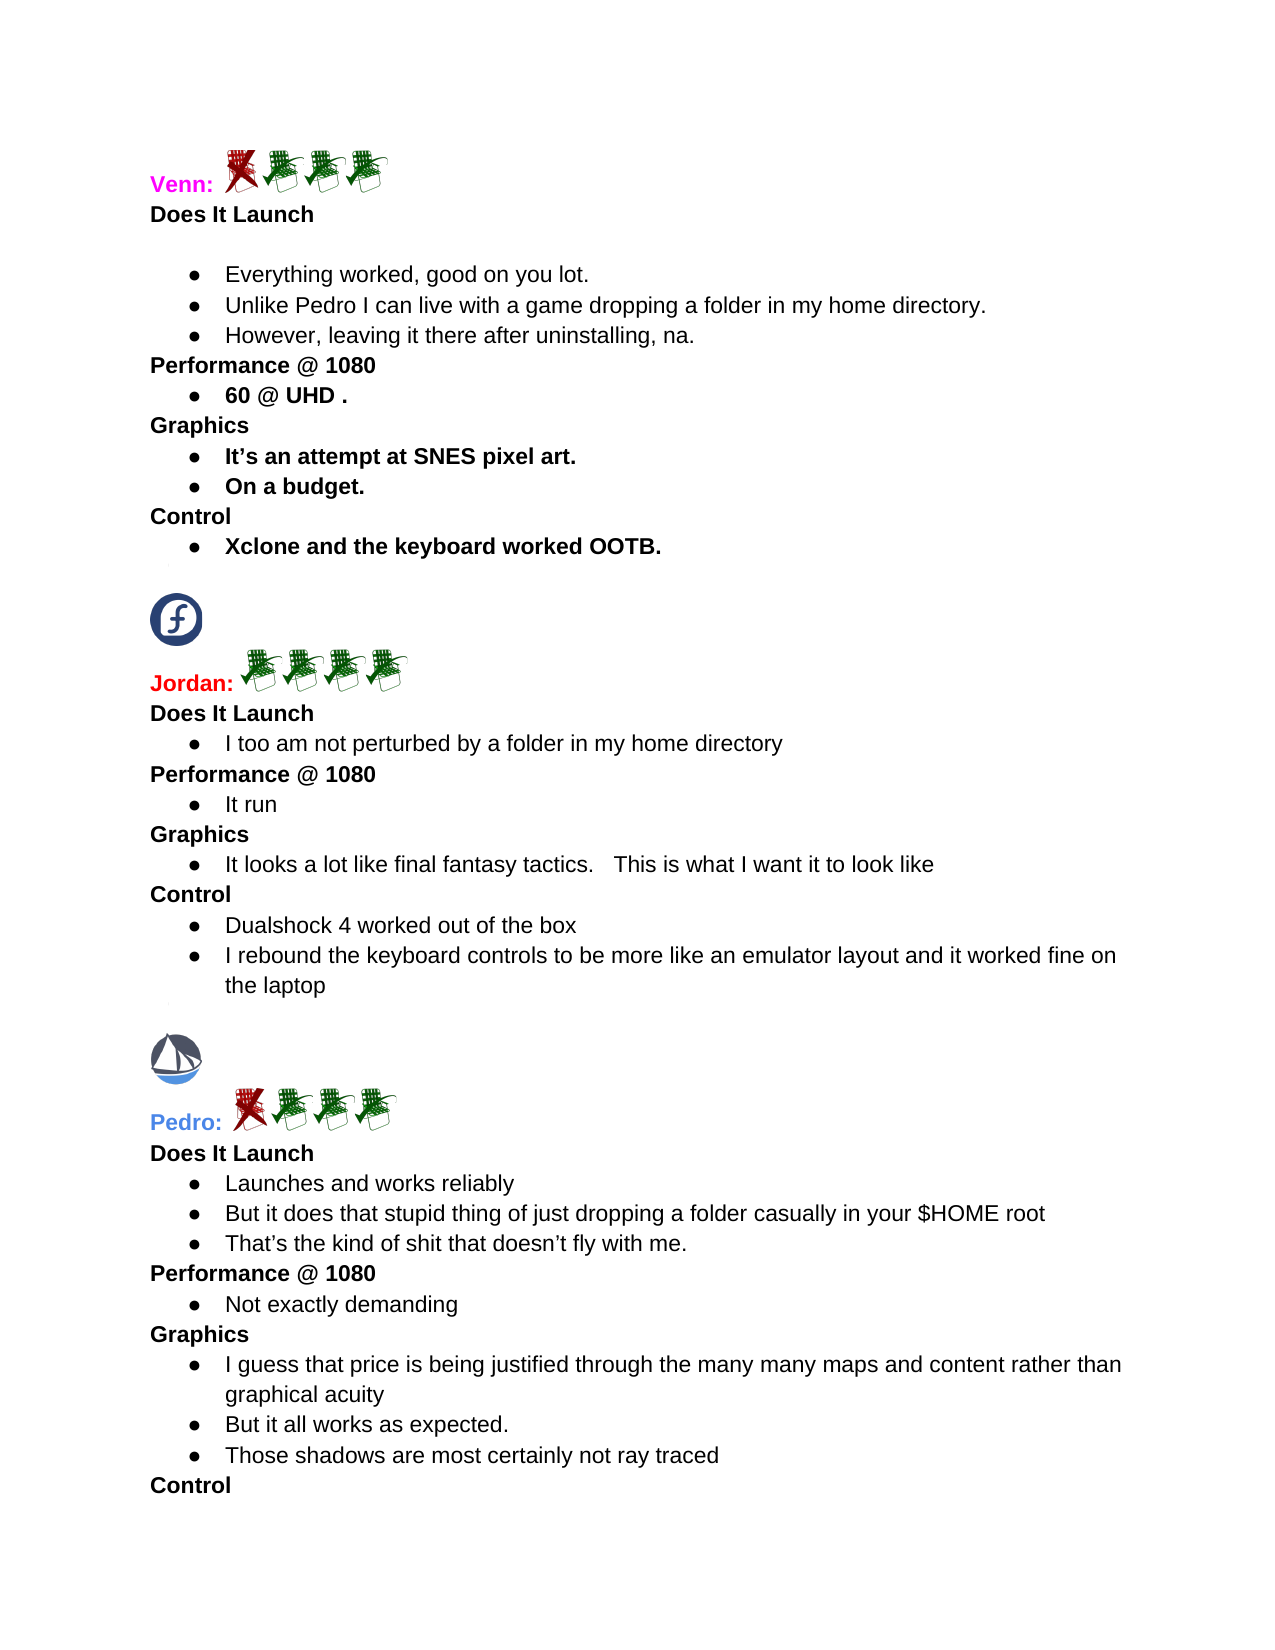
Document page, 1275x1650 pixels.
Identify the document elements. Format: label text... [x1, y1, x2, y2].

list Launches and works reliably [187, 1170, 1125, 1196]
picture [240, 649, 408, 692]
text Jordan: [150, 594, 1125, 696]
text Graphics [150, 412, 1125, 439]
list It run [187, 791, 1125, 817]
list But it does that stupid thing of just dropping a folder casually in your $HOME root [187, 1200, 1125, 1226]
text Graphics [150, 1321, 1125, 1347]
picture [220, 150, 388, 193]
list Xclone and the keyboard worked OOTB. [187, 533, 1125, 560]
list On a budget. [187, 473, 1125, 499]
list Unlike Pedro I can live with a game dropping a folder in my home directory. [187, 292, 1125, 318]
text Performance @ 1080 [150, 352, 1125, 378]
text Performance @ 1080 [150, 1260, 1125, 1287]
list Everything worked, good on you lot. [187, 261, 1125, 288]
text Control [150, 503, 1125, 529]
picture [228, 1088, 397, 1131]
list Dualshock 4 worked out of the box [187, 912, 1125, 938]
list 60 @ UHD . [187, 382, 1125, 409]
picture [150, 1032, 203, 1085]
text Does It Launch [150, 700, 1125, 727]
list Not exactly demanding [187, 1291, 1125, 1317]
text Pedro: [150, 1032, 1125, 1136]
text Control [150, 1472, 1125, 1498]
list It’s an attempt at SNES pixel art. [187, 443, 1125, 469]
text Performance @ 1080 [150, 761, 1125, 787]
list However, leaving it there after uninstalling, na. [187, 322, 1125, 348]
list But it all works as expected. [187, 1411, 1125, 1438]
picture [150, 593, 203, 646]
text Graphics [150, 821, 1125, 847]
text Venn: [150, 150, 1125, 197]
list I rebound the keyboard controls to be more like an emulator layout and it worked fine on the laptop [187, 942, 1125, 998]
list I too am not perturbed by a folder in my home directory [187, 730, 1125, 757]
list Those shadows are most certainly not ray traced [187, 1442, 1125, 1468]
list It looks a lot like final fantasy tactics. This is what I want it to look like [187, 851, 1125, 878]
text Control [150, 881, 1125, 908]
list I guess that price is being justified through the many many maps and content rather than graphical acuity [187, 1351, 1125, 1407]
text Does It Launch [150, 1139, 1125, 1166]
list That’s the kind of shit that doesn’t fly with me. [187, 1230, 1125, 1256]
text Does It Launch [150, 201, 1125, 227]
